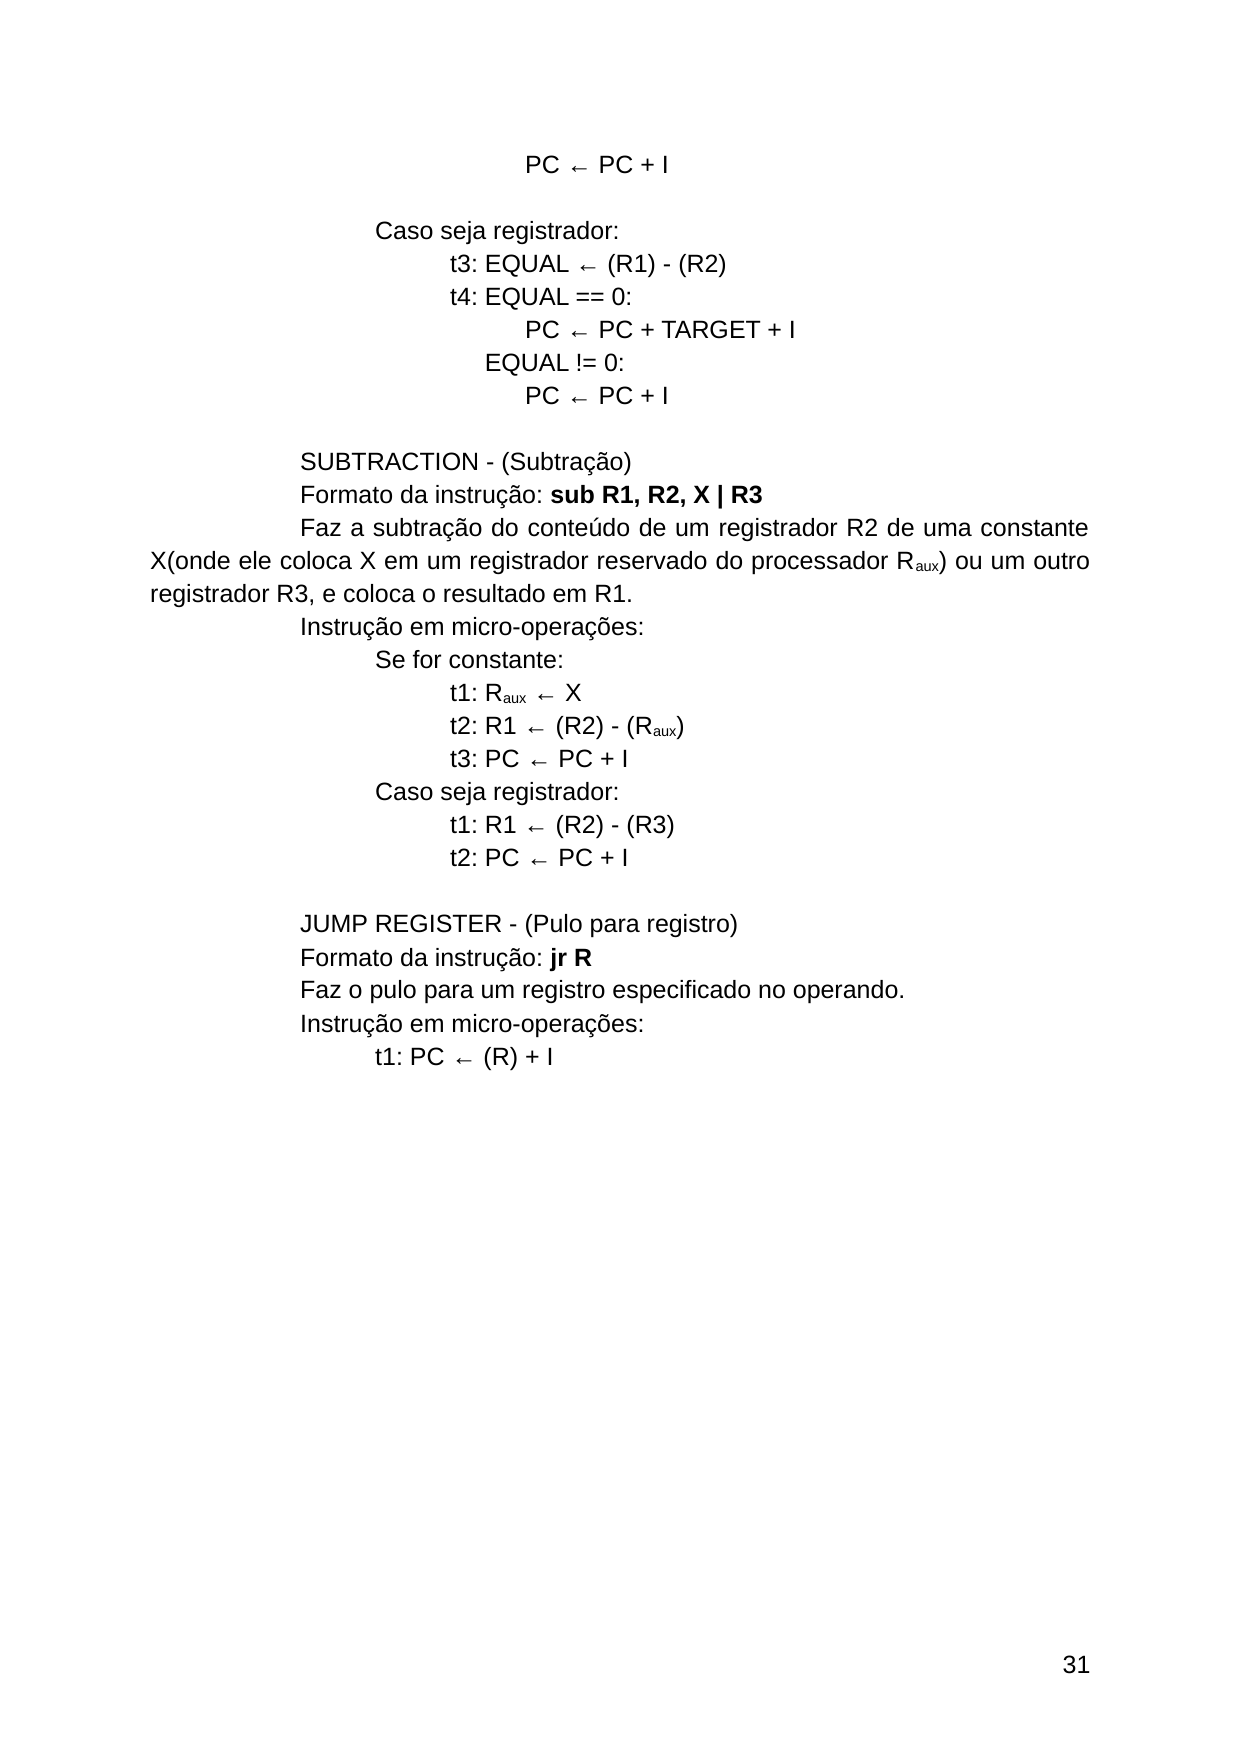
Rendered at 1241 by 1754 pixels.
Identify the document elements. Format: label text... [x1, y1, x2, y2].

text Faz o pulo para um registro especificado no operando. [150, 976, 1090, 1004]
text t3: EQUAL ← (R1) - (R2) [375, 249, 1090, 278]
text t1: PC ← (R) + I [150, 1042, 1090, 1070]
text PC ← PC + TARGET + I [375, 315, 1090, 344]
text Formato da instrução: sub R1, R2, X | R3 [150, 480, 1090, 509]
text Se for constante: [150, 645, 1090, 674]
text t4: EQUAL == 0: [375, 282, 1090, 311]
text Formato da instrução: jr R [150, 942, 1090, 971]
text EQUAL != 0: [450, 348, 1090, 377]
text t1: R1 ← (R2) - (R3) [150, 810, 1090, 839]
text Instrução em micro-operações: [150, 1008, 1090, 1037]
text PC ← PC + I [450, 381, 1090, 410]
text t2: R1 ← (R2) - (Raux) [375, 711, 1090, 740]
text Caso seja registrador: [150, 216, 1090, 245]
text PC ← PC + I [450, 150, 1090, 179]
subtitle SUBTRACTION - (Subtração) [150, 447, 1090, 476]
subtitle JUMP REGISTER - (Pulo para registro) [150, 909, 1090, 938]
text t2: PC ← PC + I [150, 843, 1090, 872]
text Faz a subtração do conteúdo de um registrador R2 de uma constante X(onde ele coloca X em um registrador reservado do processador Raux) ou um outro registrador R3, e coloca o resultado em R1. [150, 513, 1090, 608]
text t1: Raux ← X [375, 678, 1090, 707]
text Instrução em micro-operações: [150, 612, 1090, 641]
text Caso seja registrador: [150, 777, 1090, 806]
text t3: PC ← PC + I [375, 744, 1090, 773]
